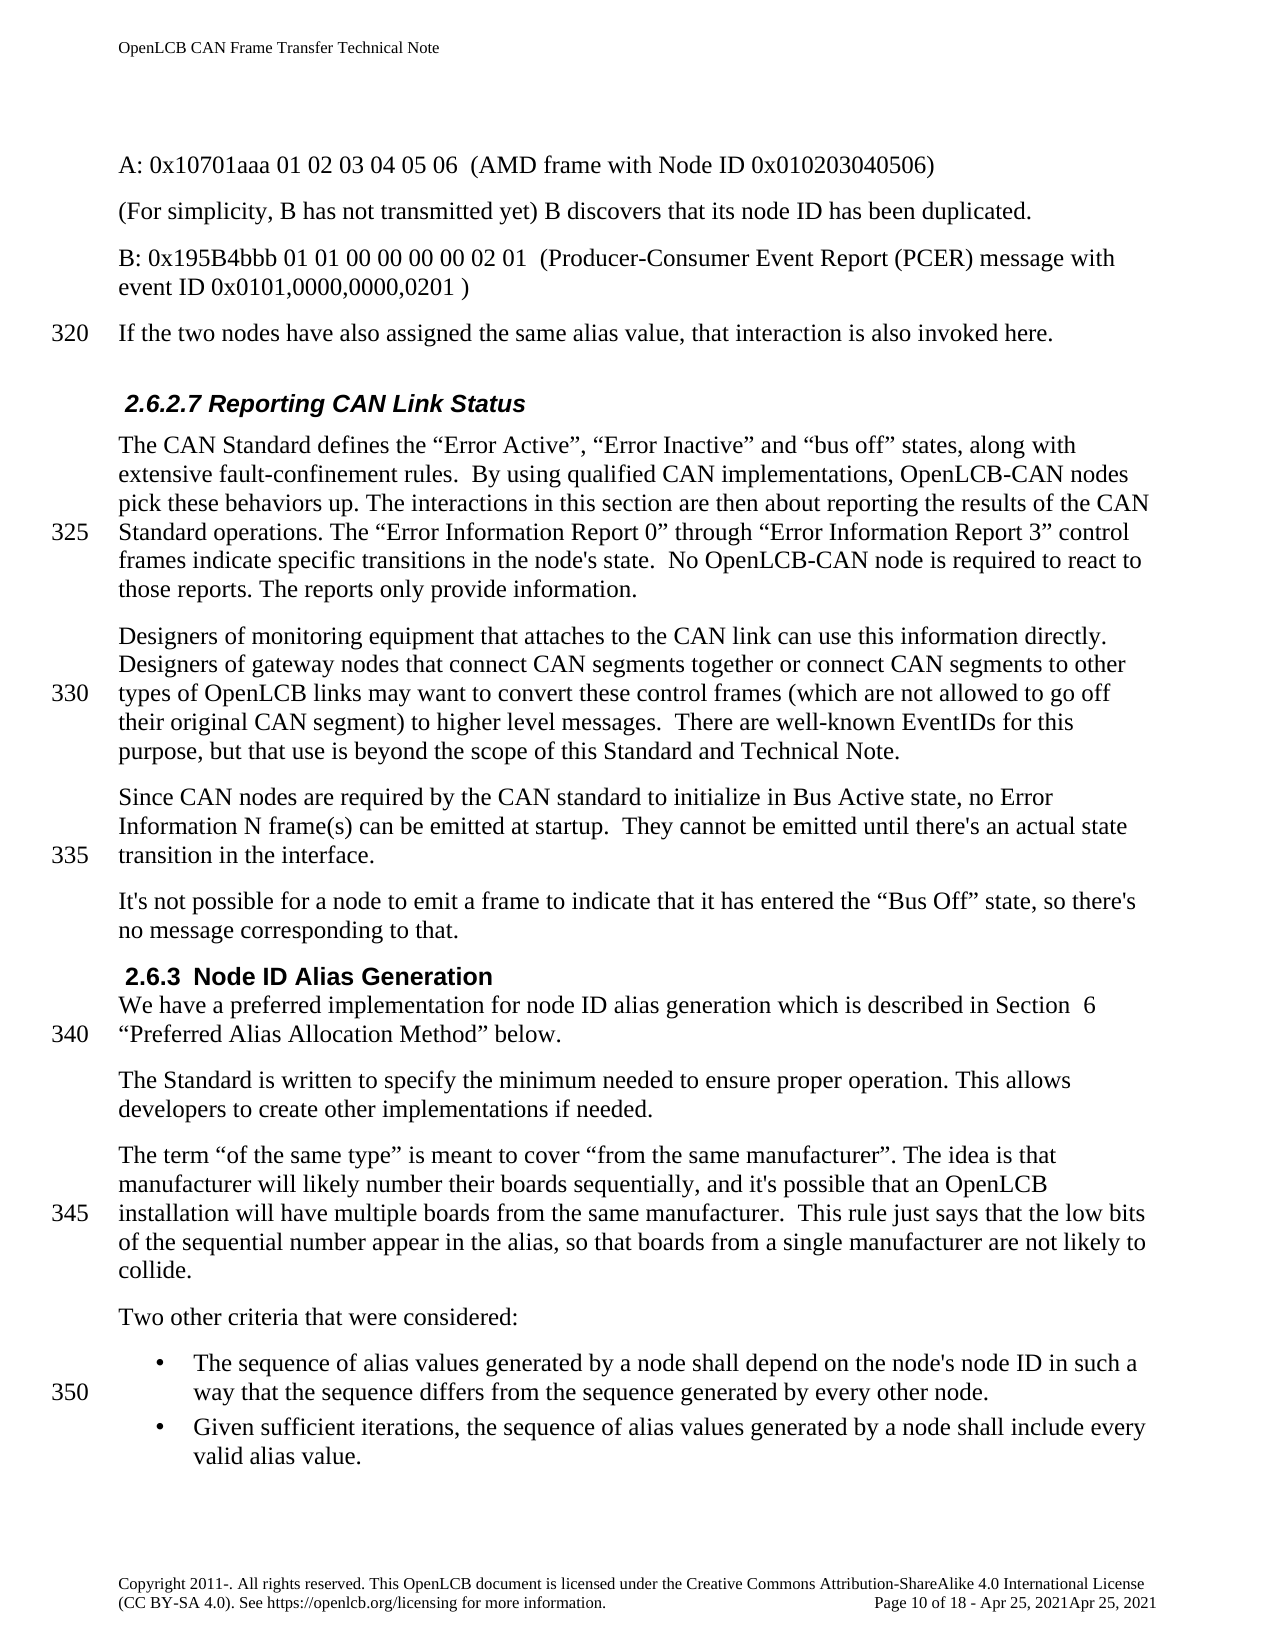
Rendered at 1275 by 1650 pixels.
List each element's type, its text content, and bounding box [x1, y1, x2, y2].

text We have a preferred implementation for node ID alias generation which is described in Section 6 “Preferred Alias Allocation Method” below. [118, 990, 1157, 1048]
list The sequence of alias values generated by a node shall depend on the node's node ID in such a way that the sequence differs from the sequence generated by every other node. [156, 1348, 1157, 1406]
text The term “of the same type” is meant to cover “from the same manufacturer”. The idea is that manufacturer will likely number their boards sequentially, and it's possible that an OpenLCB installation will have multiple boards from the same manufacturer. This rule just says that the low bits of the sequential number appear in the alias, so that boards from a single manufacturer are not likely to collide. [118, 1141, 1157, 1284]
text Since CAN nodes are required by the CAN standard to initialize in Bus Active state, no Error Information N frame(s) can be emitted at startup. They cannot be emitted until there's an actual state transition in the interface. [118, 782, 1157, 868]
text If the two nodes have also assigned the same alias value, that interaction is also invoked here. [118, 318, 1157, 347]
text (For simplicity, B has not transmitted yet) B discovers that its node ID has been duplicated. [118, 196, 1157, 225]
text Two other criteria that were considered: [118, 1302, 1157, 1331]
list Given sufficient iterations, the sequence of alias values generated by a node shall include every valid alias value. [156, 1412, 1157, 1469]
text It's not possible for a node to emit a frame to indicate that it has entered the “Bus Off” state, so there's no message corresponding to that. [118, 886, 1157, 944]
text Designers of monitoring equipment that attaches to the CAN link can use this information directly. Designers of gateway nodes that connect CAN segments together or connect CAN segments to other types of OpenLCB links may want to convert these control frames (which are not allowed to go off their original CAN segment) to higher level messages. There are well-known EventIDs for this purpose, but that use is beyond the scope of this Standard and Technical Note. [118, 621, 1157, 764]
subtitle Node ID Alias Generation [118, 961, 1157, 990]
text The CAN Standard defines the “Error Active”, “Error Inactive” and “bus off” states, along with extensive fault-confinement rules. By using qualified CAN implementations, OpenLCB-CAN nodes pick these behaviors up. The interactions in this section are then about reporting the results of the CAN Standard operations. The “Error Information Report 0” through “Error Information Report 3” control frames indicate specific transitions in the node's state. No OpenLCB-CAN node is required to react to those reports. The reports only provide information. [118, 431, 1157, 603]
subtitle Reporting CAN Link Status [118, 389, 1157, 418]
text A: 0x10701aaa 01 02 03 04 05 06 (AMD frame with Node ID 0x010203040506) [118, 150, 1157, 179]
text B: 0x195B4bbb 01 01 00 00 00 00 02 01 (Producer-Consumer Event Report (PCER) message with event ID 0x0101,0000,0000,0201 ) [118, 243, 1157, 300]
text The Standard is written to specify the minimum needed to ensure proper operation. This allows developers to create other implementations if needed. [118, 1065, 1157, 1123]
